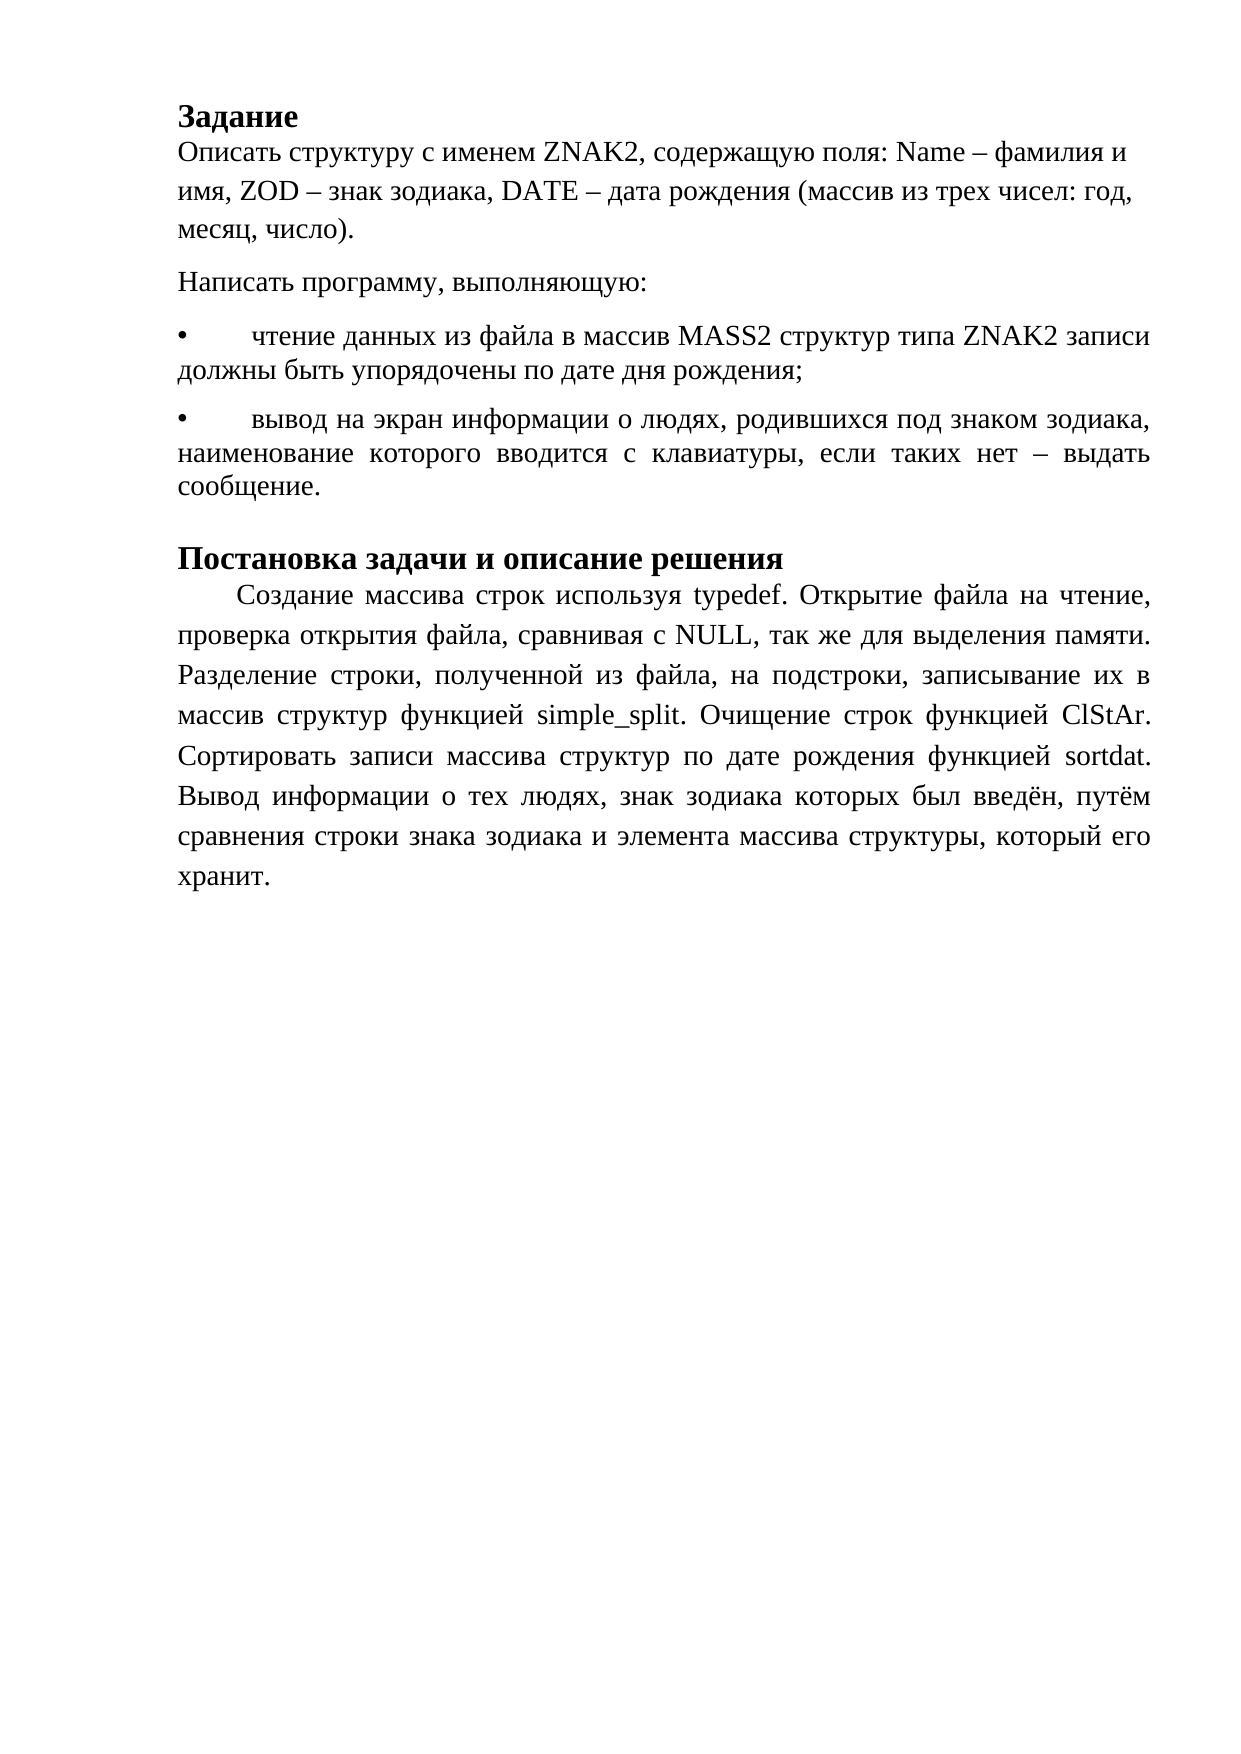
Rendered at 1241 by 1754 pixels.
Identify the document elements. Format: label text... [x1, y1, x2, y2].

list вывод на экран информации о людях, родившихся под знаком зодиака, наименование которого вводится с клавиатуры, если таких нет – выдать сообщение. [177, 401, 1152, 502]
list чтение данных из файла в массив MASS2 структур типа ZNAK2 записи должны быть упорядочены по дате дня рождения; [177, 318, 1152, 386]
subtitle Постановка задачи и описание решения [177, 538, 1152, 577]
subtitle Задание [177, 96, 1152, 134]
text Создание массива строк используя typedef. Открытие файла на чтение, проверка открытия файла, сравнивая c NULL, так же для выделения памяти. Разделение строки, полученной из файла, на подстроки, записывание их в массив структур функцией simple_split. Очищение строк функцией ClStAr. Сортировать записи массива структур по дате рождения функцией sortdat. Вывод информации о тех людях, знак зодиака которых был введён, путём сравнения строки знака зодиака и элемента массива структуры, который его хранит. [177, 577, 1152, 892]
text Написать программу, выполняющую: [177, 264, 1152, 298]
text Описать структуру с именем ZNAK2, содержащую поля: Name – фамилия и имя, ZOD – знак зодиака, DATE – дата рождения (массив из трех чисел: год, месяц, число). [177, 134, 1152, 245]
